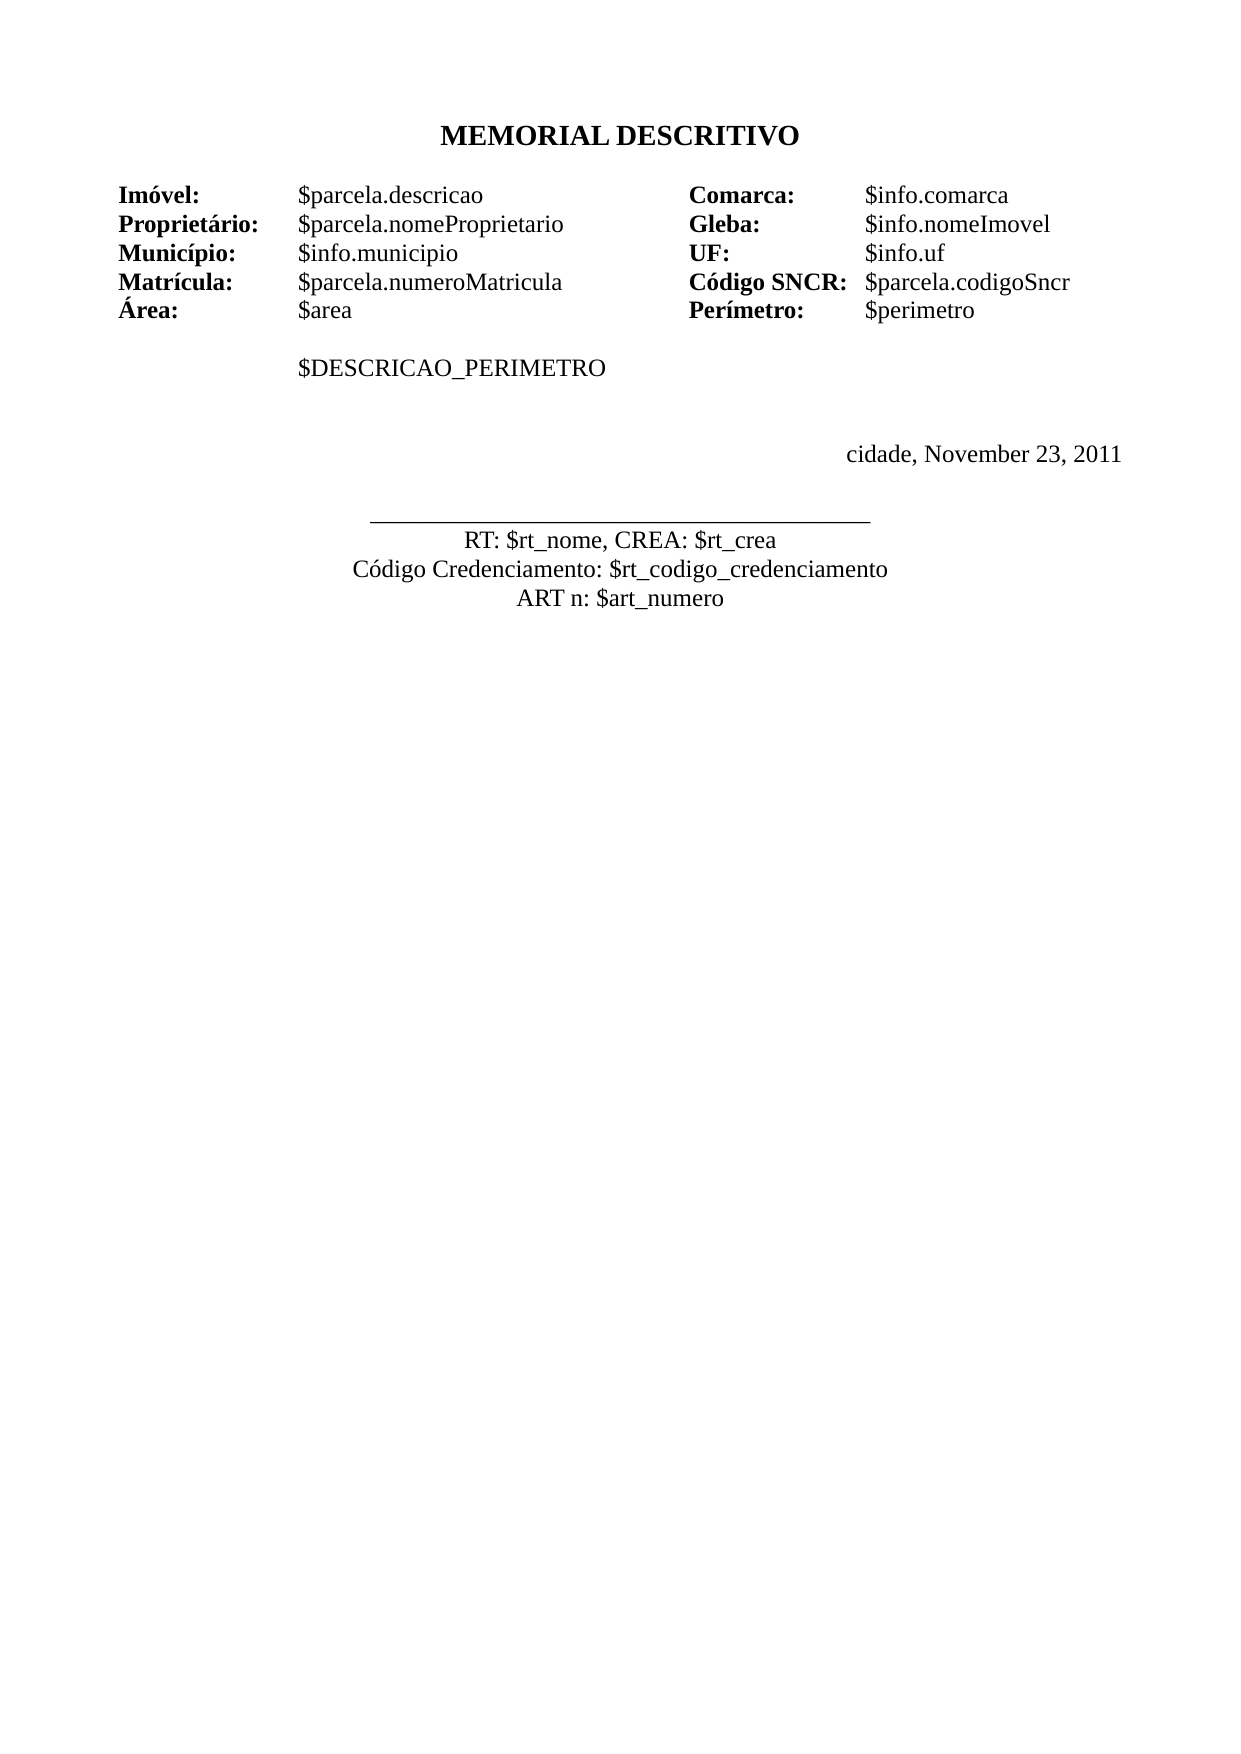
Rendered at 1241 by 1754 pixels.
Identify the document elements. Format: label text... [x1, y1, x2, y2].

text Município: $info.municipio UF: $info.uf [118, 238, 1122, 267]
text cidade, November 23, 2011 [118, 439, 1122, 468]
text MEMORIAL DESCRITIVO [118, 118, 1122, 152]
text $DESCRICAO_PERIMETRO [118, 353, 1122, 382]
text Proprietário: $parcela.nomeProprietario Gleba: $info.nomeImovel [118, 209, 1122, 238]
text RT: $rt_nome, CREA: $rt_crea [118, 525, 1122, 554]
text ________________________________________ [118, 497, 1122, 525]
text Área: $area Perímetro: $perimetro [118, 295, 1122, 324]
text ART n: $art_numero [118, 583, 1122, 612]
text Matrícula: $parcela.numeroMatricula Código SNCR: $parcela.codigoSncr [118, 267, 1122, 295]
text Código Credenciamento: $rt_codigo_credenciamento [118, 554, 1122, 583]
text Imóvel: $parcela.descricao Comarca: $info.comarca [118, 180, 1122, 209]
